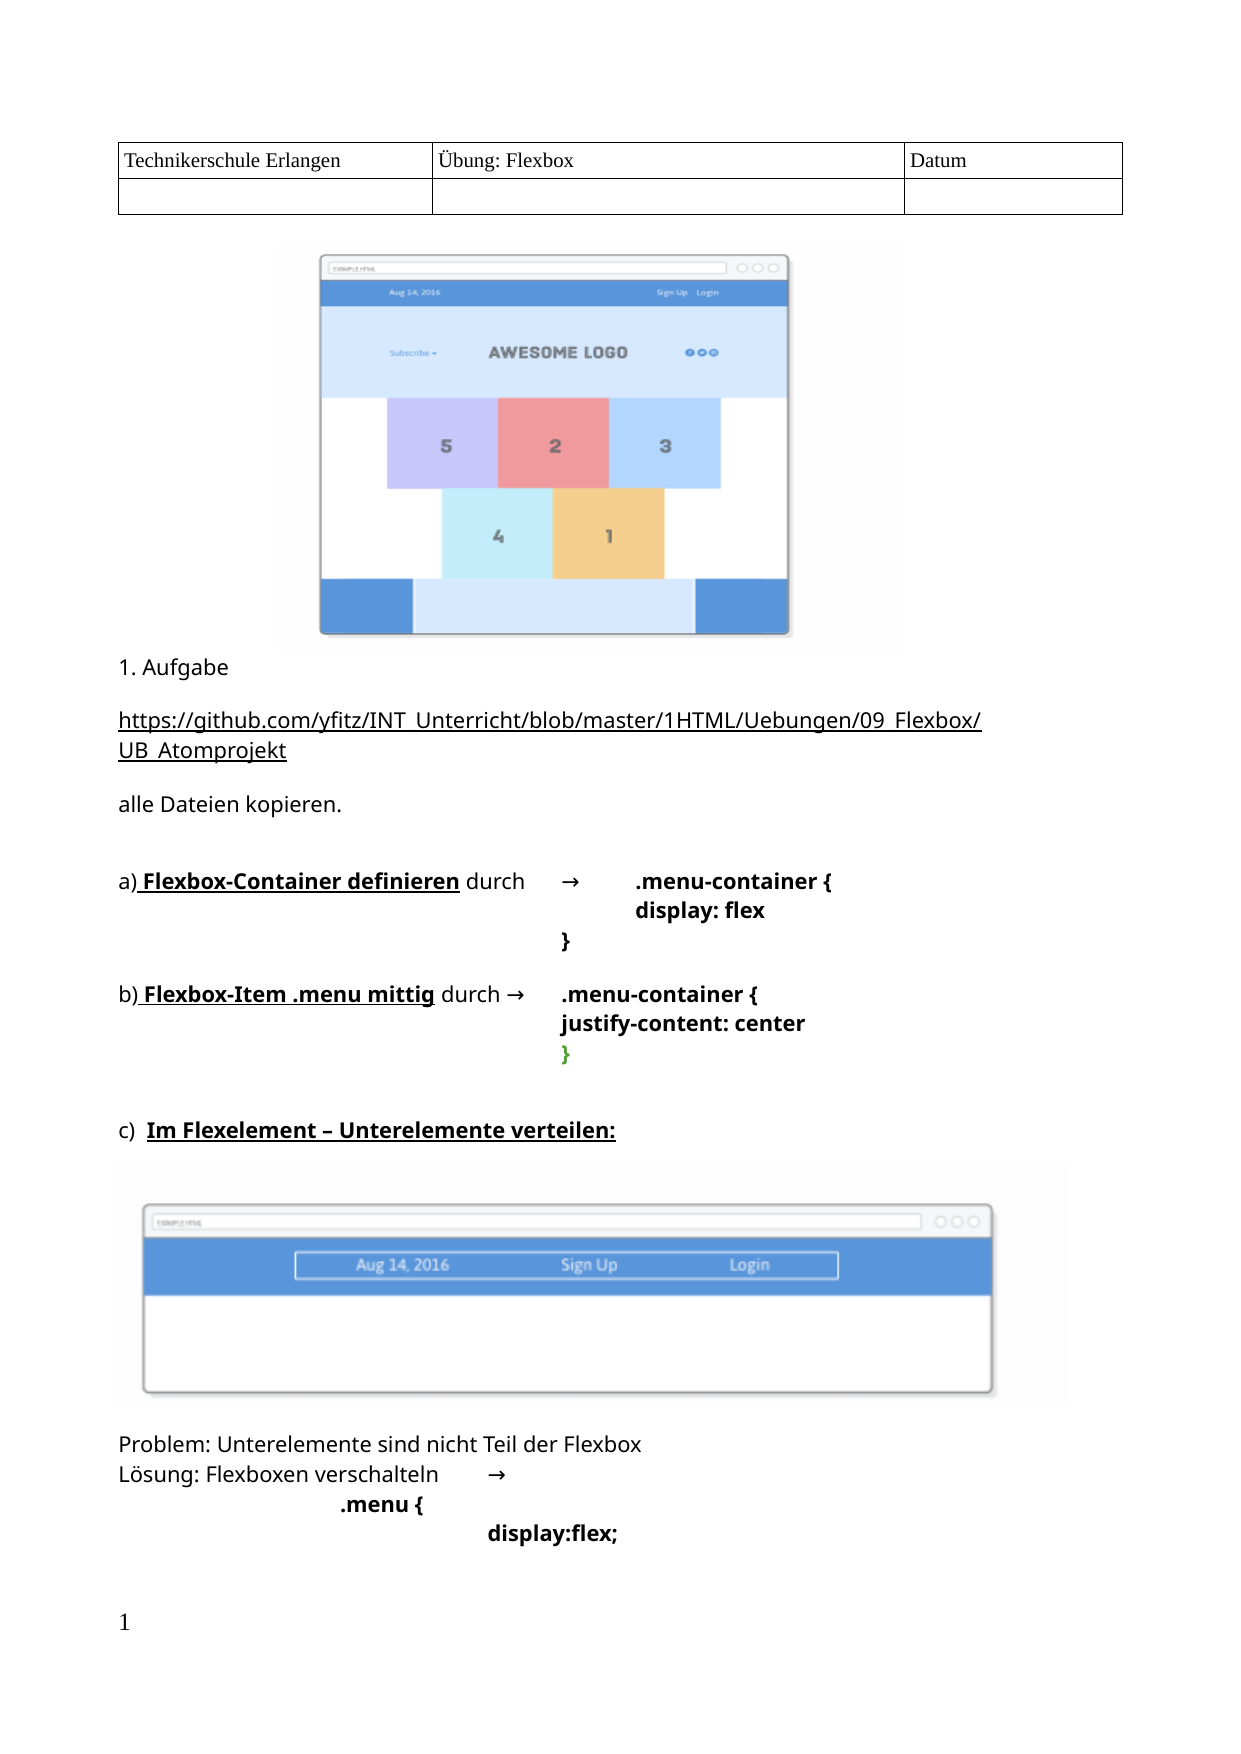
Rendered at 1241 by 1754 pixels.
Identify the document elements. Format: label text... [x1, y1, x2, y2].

text b) Flexbox-Item .menu mittig durch → .menu-container { [118, 979, 1122, 1008]
text justify-content: center [118, 1008, 1122, 1038]
text a) Flexbox-Container definieren durch → .menu-container { [118, 866, 1122, 895]
text .menu { [118, 1489, 1122, 1518]
text display: flex [118, 895, 1122, 925]
text 1. Aufgabe [118, 237, 1122, 682]
table_header Datum [905, 143, 1122, 178]
table_header Übung: Flexbox [433, 143, 904, 178]
text display:flex; [118, 1518, 1122, 1548]
picture [275, 244, 902, 652]
text c) Im Flexelement – Unterelemente verteilen: [118, 1115, 1122, 1145]
text } [118, 1038, 1122, 1068]
table_cell [905, 179, 1122, 213]
table_cell [433, 179, 904, 213]
text alle Dateien kopieren. [118, 788, 1122, 818]
table_header Technikerschule Erlangen [119, 143, 432, 178]
text } [118, 925, 1122, 955]
text Lösung: Flexboxen verschalteln → [118, 1459, 1122, 1489]
table_cell [119, 179, 432, 213]
picture [112, 1166, 1069, 1406]
text Problem: Unterelemente sind nicht Teil der Flexbox [118, 1429, 1122, 1459]
text https://github.com/yfitz/INT_Unterricht/blob/master/1HTML/Uebungen/09_Flexbox/UB_Atomprojekt [118, 705, 1122, 765]
